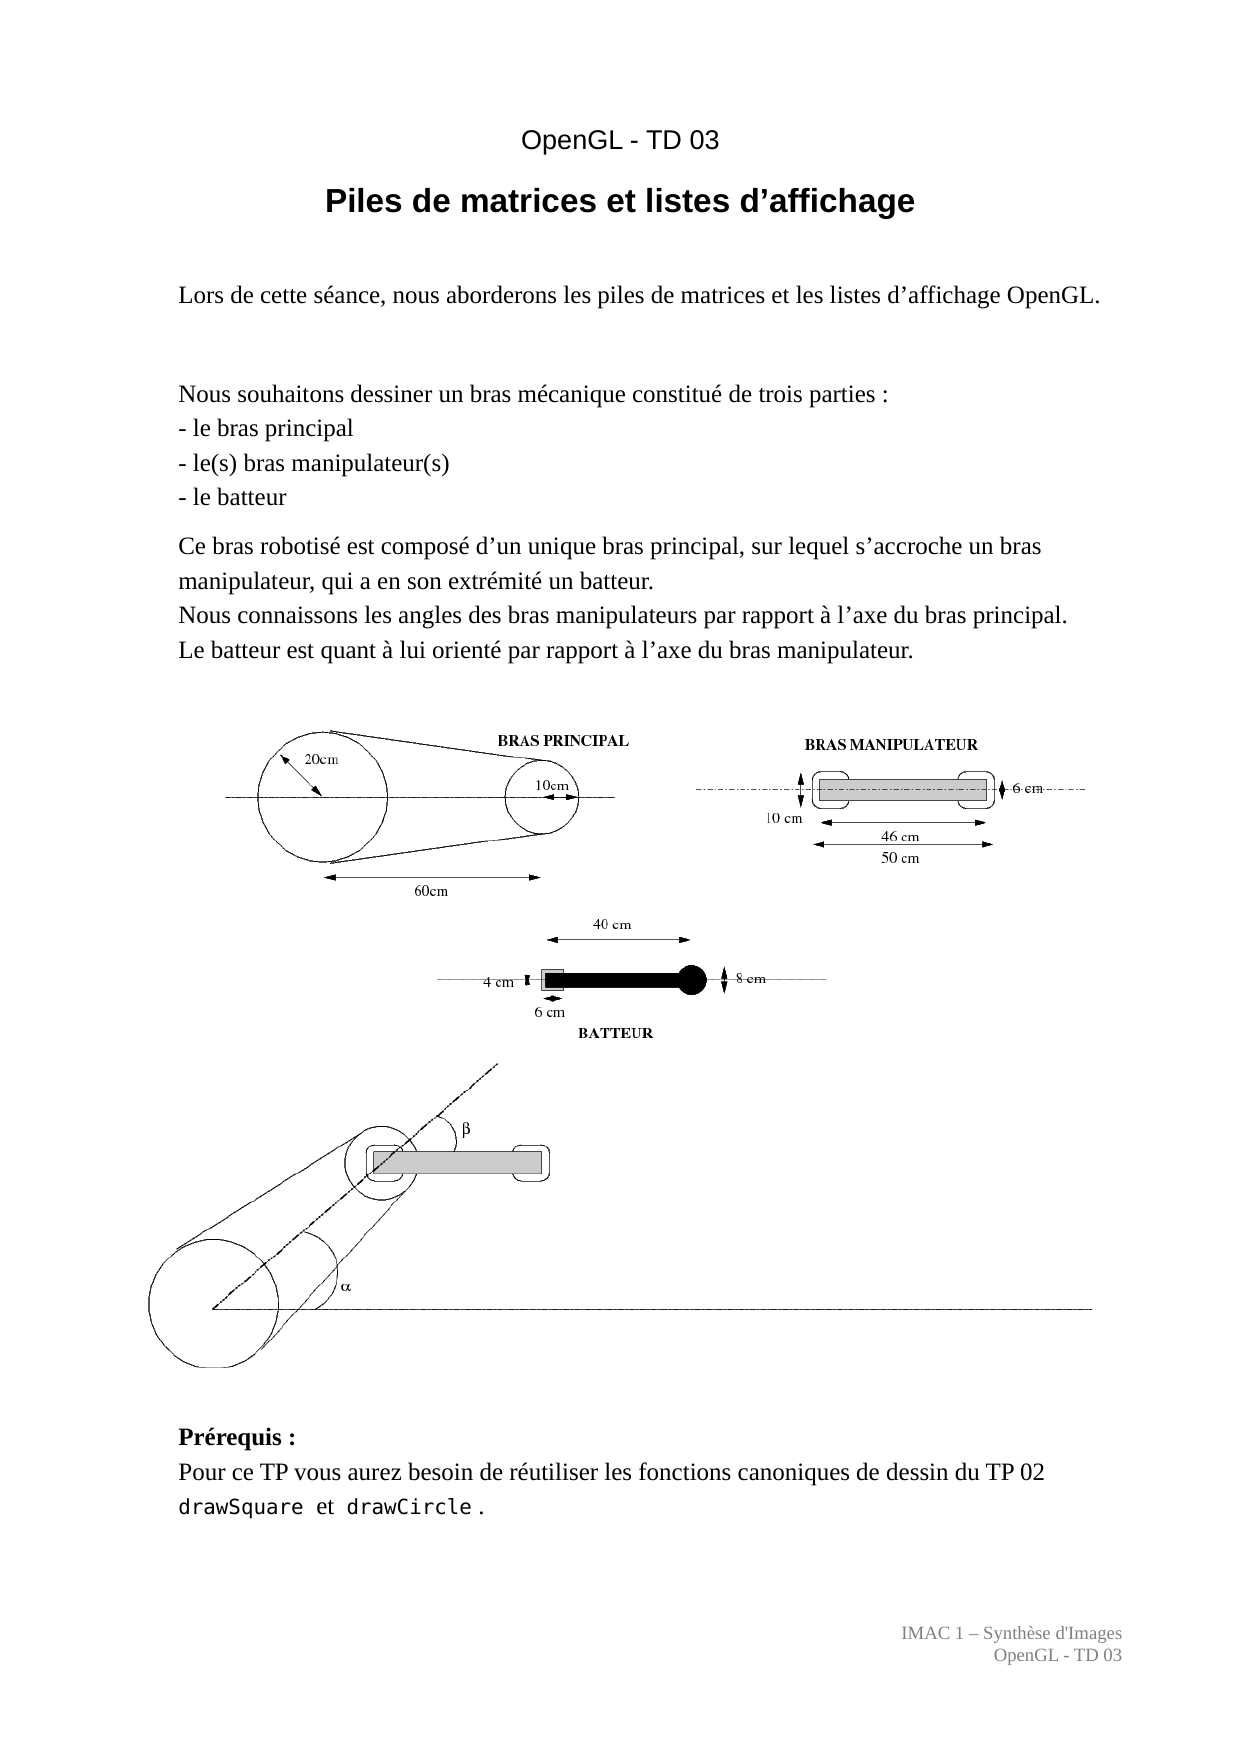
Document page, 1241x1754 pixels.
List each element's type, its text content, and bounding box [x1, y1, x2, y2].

text Nous souhaitons dessiner un bras mécanique constitué de trois parties : - le bras principal - le(s) bras manipulateur(s) - le batteur [178, 379, 1122, 511]
picture [148, 730, 1093, 1368]
title Piles de matrices et listes d’affichage [118, 181, 1122, 219]
text Lors de cette séance, nous aborderons les piles de matrices et les listes d’affichage OpenGL. [178, 281, 1122, 309]
text Ce bras robotisé est composé d’un unique bras principal, sur lequel s’accroche un bras manipulateur, qui a en son extrémité un batteur. Nous connaissons les angles des bras manipulateurs par rapport à l’axe du bras principal. Le batteur est quant à lui orienté par rapport à l’axe du bras manipulateur. [178, 531, 1122, 663]
subtitle OpenGL - TD 03 [118, 124, 1122, 156]
text Prérequis : Pour ce TP vous aurez besoin de réutiliser les fonctions canoniques de dessin du TP 02 drawSquare et drawCircle . [178, 1422, 1122, 1520]
